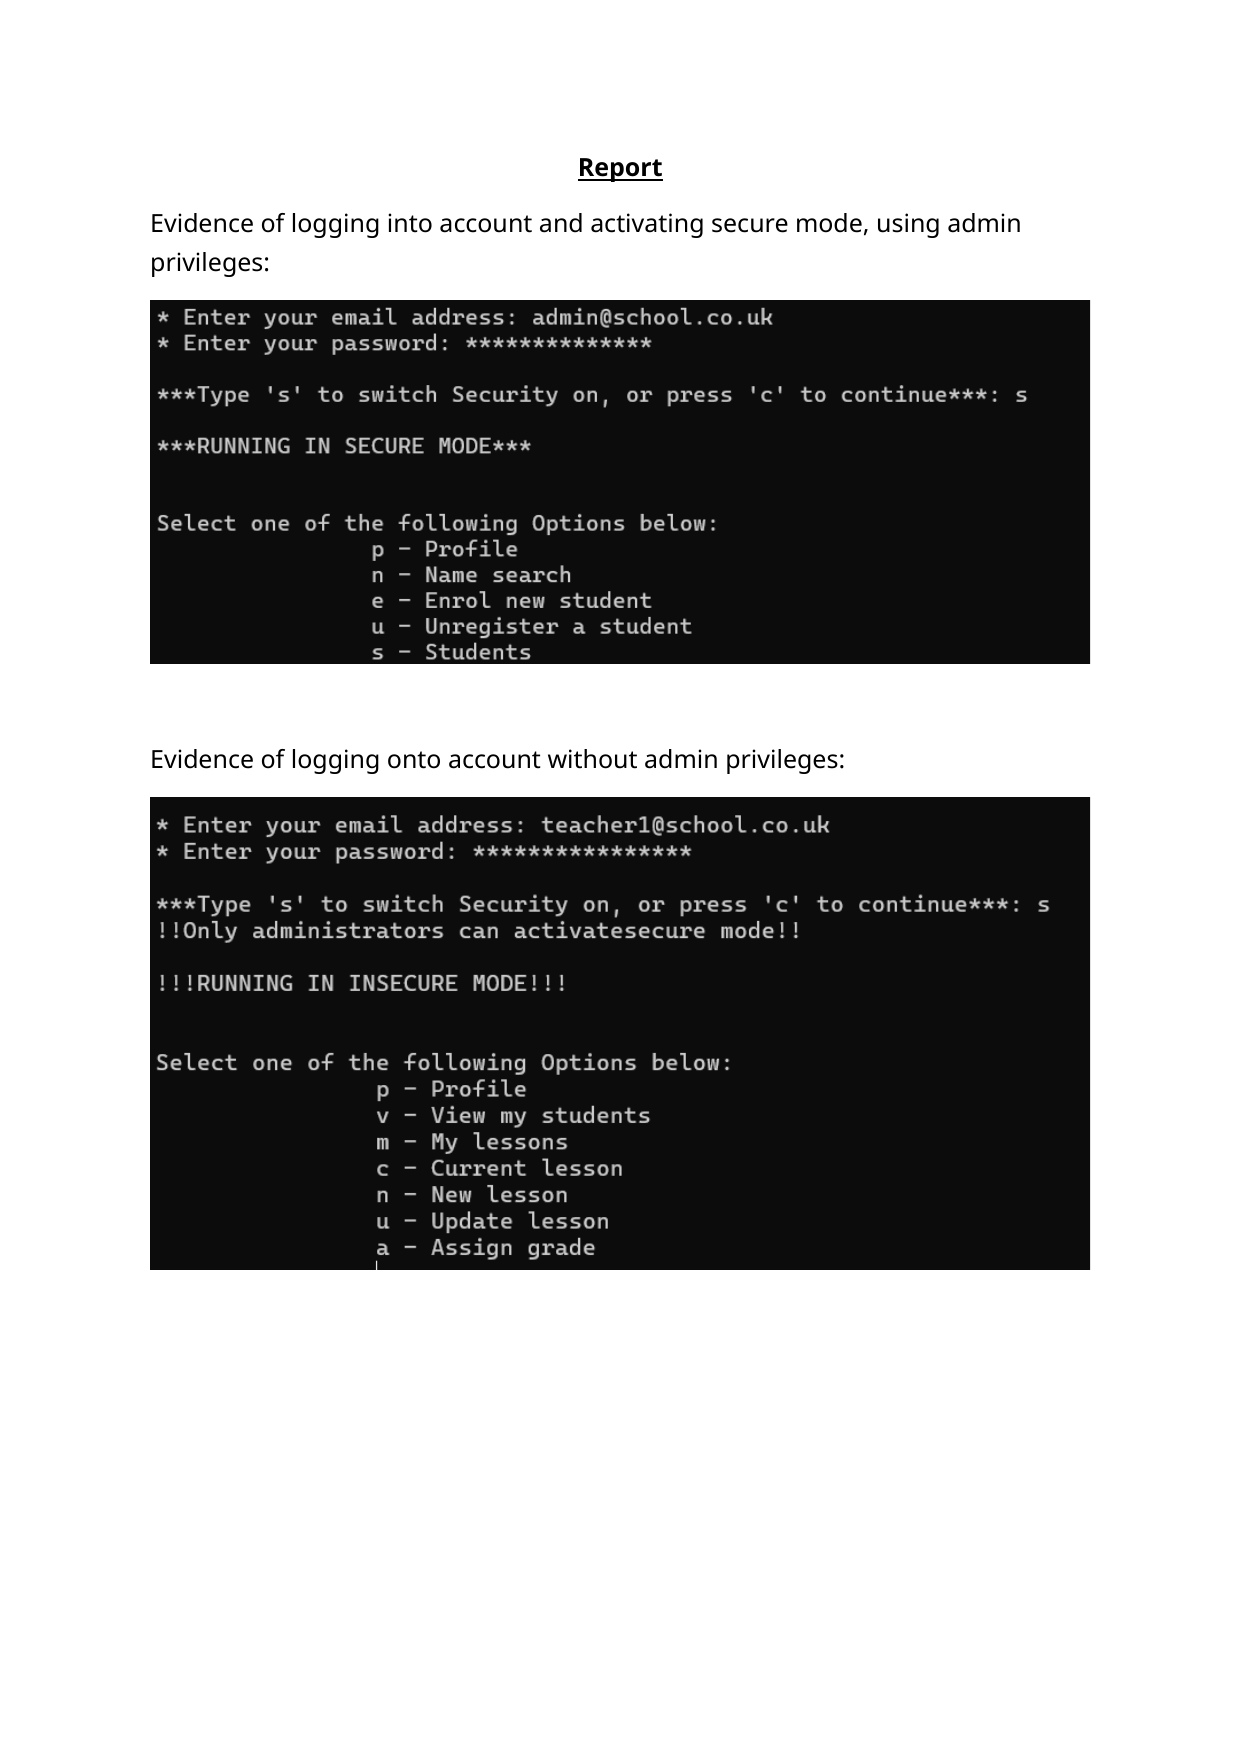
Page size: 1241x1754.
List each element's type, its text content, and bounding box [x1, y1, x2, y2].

text Evidence of logging onto account without admin privileges: [150, 741, 1090, 775]
text Evidence of logging into account and activating secure mode, using admin privileges: [150, 206, 1090, 279]
text Report [150, 150, 1090, 184]
